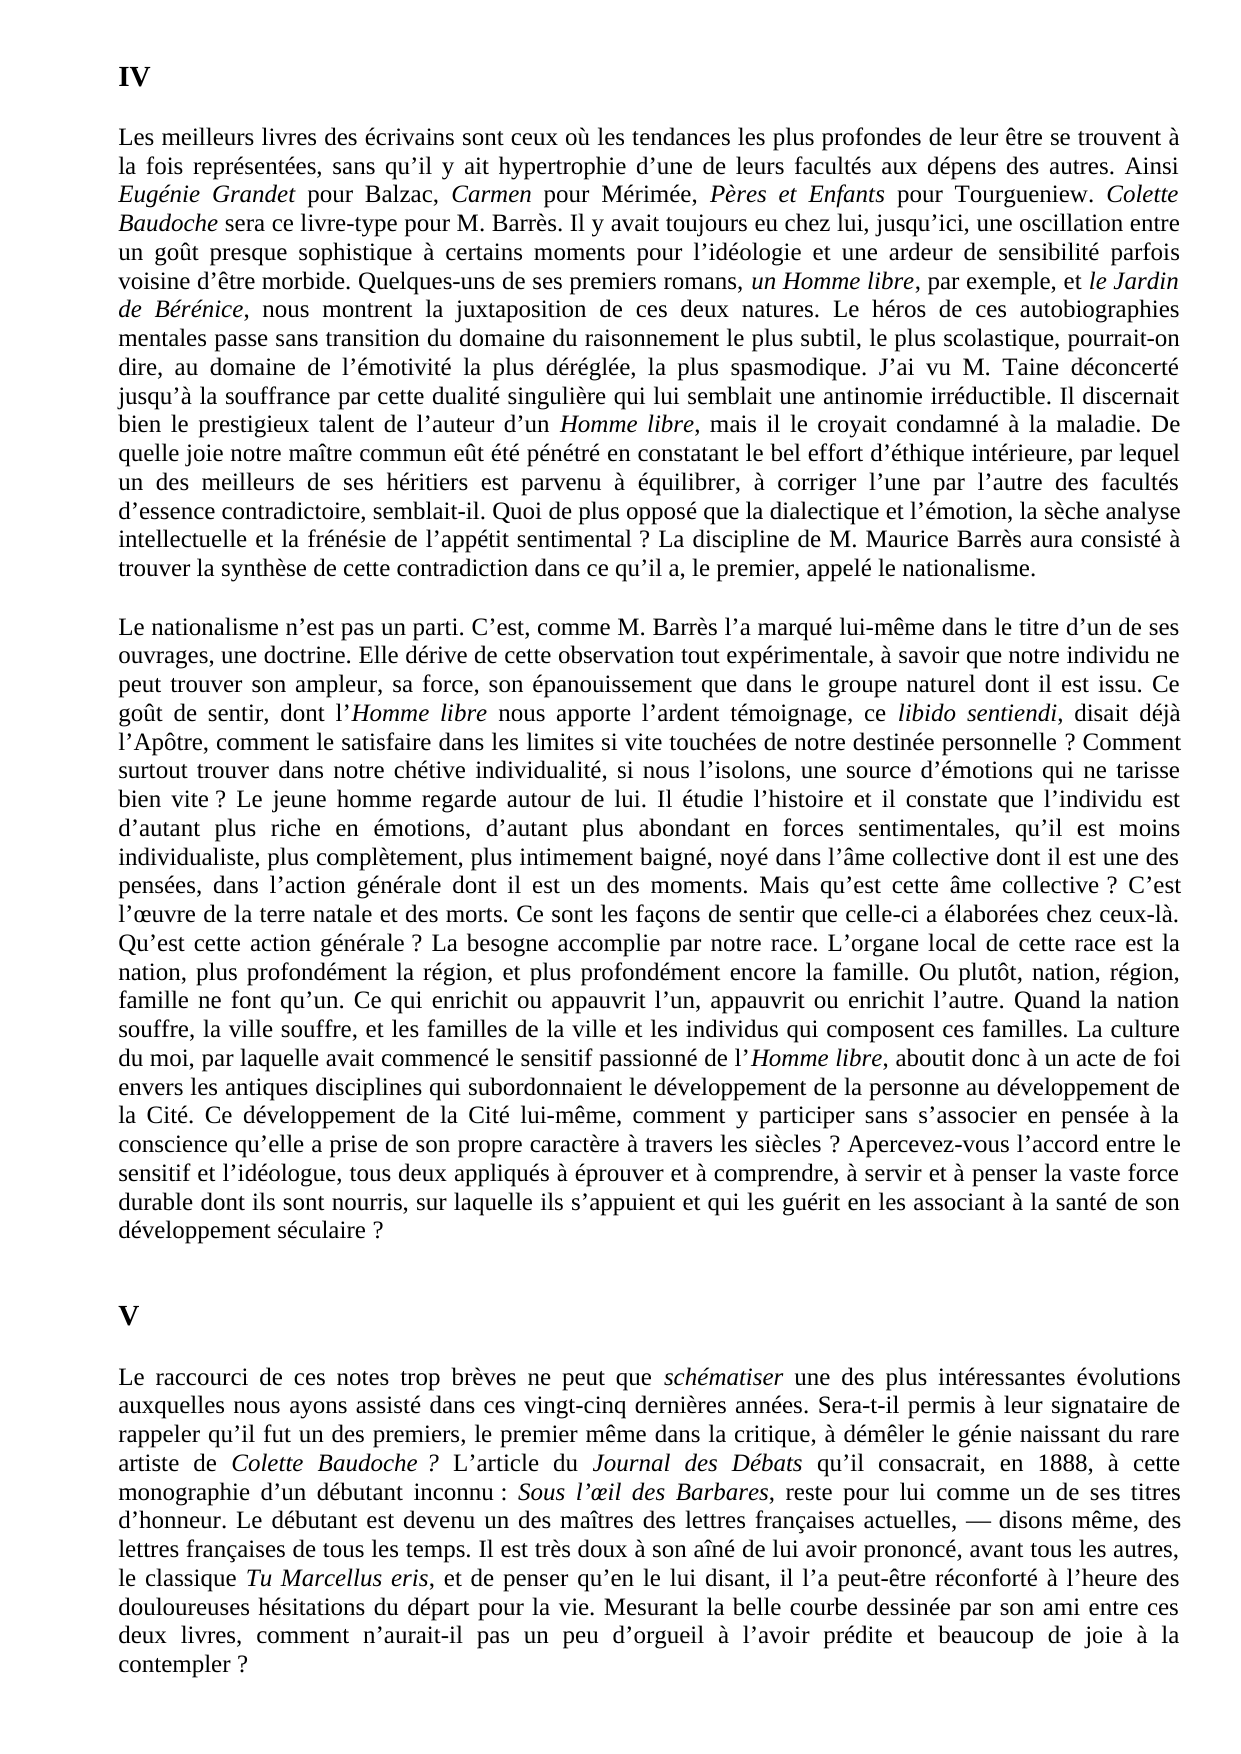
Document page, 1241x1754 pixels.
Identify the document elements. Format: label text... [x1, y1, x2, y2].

subtitle V [118, 1298, 1181, 1332]
subtitle IV [118, 59, 1181, 93]
text Le nationalisme n’est pas un parti. C’est, comme M. Barrès l’a marqué lui-même dans le titre d’un de ses ouvrages, une doctrine. Elle dérive de cette observation tout expérimentale, à savoir que notre individu ne peut trouver son ampleur, sa force, son épanouissement que dans le groupe naturel dont il est issu. Ce goût de sentir, dont l’Homme libre nous apporte l’ardent témoignage, ce libido sentiendi, disait déjà l’Apôtre, comment le satisfaire dans les limites si vite touchées de notre destinée personnelle ? Comment surtout trouver dans notre chétive individualité, si nous l’isolons, une source d’émotions qui ne tarisse bien vite ? Le jeune homme regarde autour de lui. Il étudie l’histoire et il constate que l’individu est d’autant plus riche en émotions, d’autant plus abondant en forces sentimentales, qu’il est moins individualiste, plus complètement, plus intimement baigné, noyé dans l’âme collective dont il est une des pensées, dans l’action générale dont il est un des moments. Mais qu’est cette âme collective ? C’est l’œuvre de la terre natale et des morts. Ce sont les façons de sentir que celle-ci a élaborées chez ceux-là. Qu’est cette action générale ? La besogne accomplie par notre race. L’organe local de cette race est la nation, plus profondément la région, et plus profondément encore la famille. Ou plutôt, nation, région, famille ne font qu’un. Ce qui enrichit ou appauvrit l’un, appauvrit ou enrichit l’autre. Quand la nation souffre, la ville souffre, et les familles de la ville et les individus qui composent ces familles. La culture du moi, par laquelle avait commencé le sensitif passionné de l’Homme libre, aboutit donc à un acte de foi envers les antiques disciplines qui subordonnaient le développement de la personne au développement de la Cité. Ce développement de la Cité lui-même, comment y participer sans s’associer en pensée à la conscience qu’elle a prise de son propre caractère à travers les siècles ? Apercevez-vous l’accord entre le sensitif et l’idéologue, tous deux appliqués à éprouver et à comprendre, à servir et à penser la vaste force durable dont ils sont nourris, sur laquelle ils s’appuient et qui les guérit en les associant à la santé de son développement séculaire ? [118, 612, 1181, 1244]
text Les meilleurs livres des écrivains sont ceux où les tendances les plus profondes de leur être se trouvent à la fois représentées, sans qu’il y ait hypertrophie d’une de leurs facultés aux dépens des autres. Ainsi Eugénie Grandet pour Balzac, Carmen pour Mérimée, Pères et Enfants pour Tourgueniew. Colette Baudoche sera ce livre-type pour M. Barrès. Il y avait toujours eu chez lui, jusqu’ici, une oscillation entre un goût presque sophistique à certains moments pour l’idéologie et une ardeur de sensibilité parfois voisine d’être morbide. Quelques-uns de ses premiers romans, un Homme libre, par exemple, et le Jardin de Bérénice, nous montrent la juxtaposition de ces deux natures. Le héros de ces autobiographies mentales passe sans transition du domaine du raisonnement le plus subtil, le plus scolastique, pourrait-on dire, au domaine de l’émotivité la plus déréglée, la plus spasmodique. J’ai vu M. Taine déconcerté jusqu’à la souffrance par cette dualité singulière qui lui semblait une antinomie irréductible. Il discernait bien le prestigieux talent de l’auteur d’un Homme libre, mais il le croyait condamné à la maladie. De quelle joie notre maître commun eût été pénétré en constatant le bel effort d’éthique intérieure, par lequel un des meilleurs de ses héritiers est parvenu à équilibrer, à corriger l’une par l’autre des facultés d’essence contradictoire, semblait-il. Quoi de plus opposé que la dialectique et l’émotion, la sèche analyse intellectuelle et la frénésie de l’appétit sentimental ? La discipline de M. Maurice Barrès aura consisté à trouver la synthèse de cette contradiction dans ce qu’il a, le premier, appelé le nationalisme. [118, 122, 1181, 582]
text Le raccourci de ces notes trop brèves ne peut que schématiser une des plus intéressantes évolutions auxquelles nous ayons assisté dans ces vingt-cinq dernières années. Sera-t-il permis à leur signataire de rappeler qu’il fut un des premiers, le premier même dans la critique, à démêler le génie naissant du rare artiste de Colette Baudoche ? L’article du Journal des Débats qu’il consacrait, en 1888, à cette monographie d’un débutant inconnu : Sous l’œil des Barbares, reste pour lui comme un de ses titres d’honneur. Le débutant est devenu un des maîtres des lettres françaises actuelles, — disons même, des lettres françaises de tous les temps. Il est très doux à son aîné de lui avoir prononcé, avant tous les autres, le classique Tu Marcellus eris, et de penser qu’en le lui disant, il l’a peut-être réconforté à l’heure des douloureuses hésitations du départ pour la vie. Mesurant la belle courbe dessinée par son ami entre ces deux livres, comment n’aurait-il pas un peu d’orgueil à l’avoir prédite et beaucoup de joie à la contempler ? [118, 1362, 1181, 1678]
